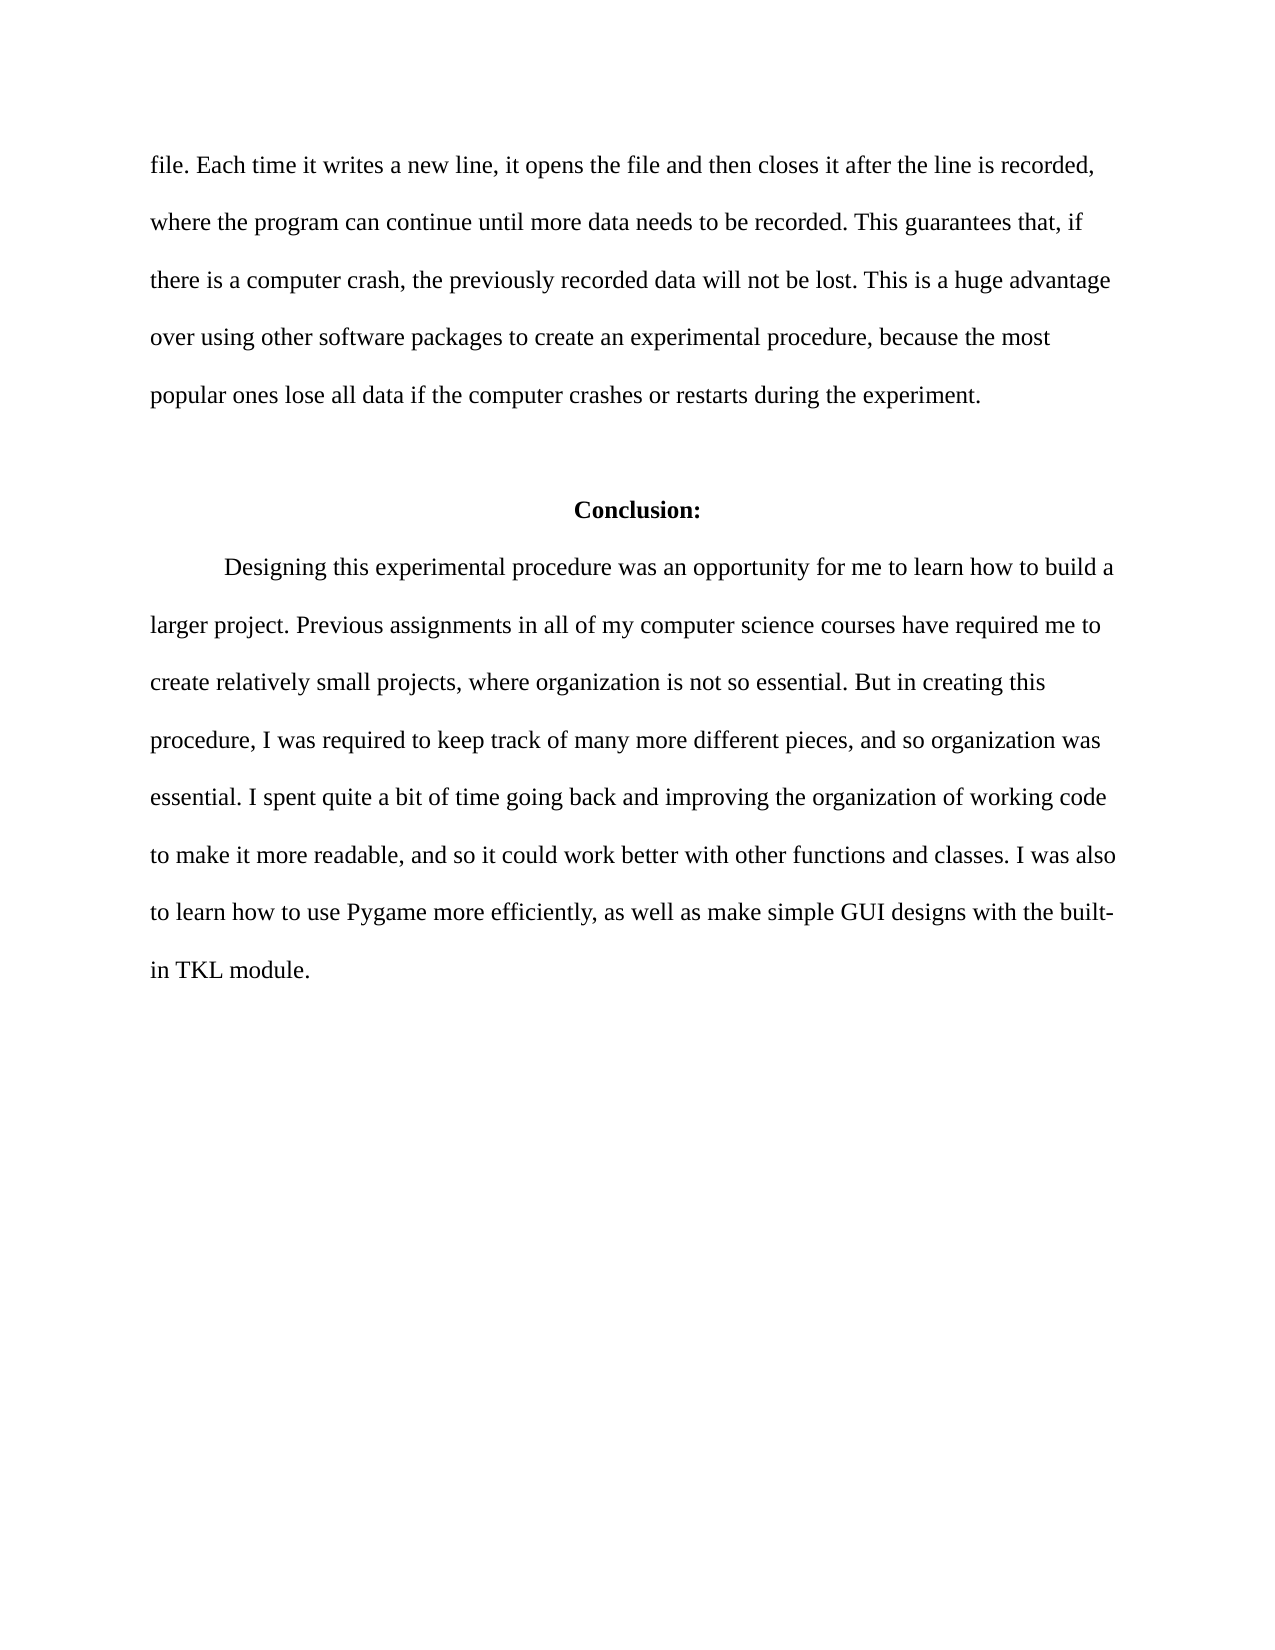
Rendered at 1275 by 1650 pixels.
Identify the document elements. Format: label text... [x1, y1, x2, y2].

text file. Each time it writes a new line, it opens the file and then closes it after the line is recorded, where the program can continue until more data needs to be recorded. This guarantees that, if there is a computer crash, the previously recorded data will not be lost. This is a huge advantage over using other software packages to create an experimental procedure, because the most popular ones lose all data if the computer crashes or restarts during the experiment. [150, 150, 1125, 409]
text Designing this experimental procedure was an opportunity for me to learn how to build a larger project. Previous assignments in all of my computer science courses have required me to create relatively small projects, where organization is not so essential. But in creating this procedure, I was required to keep track of many more different pieces, and so organization was essential. I spent quite a bit of time going back and improving the organization of working code to make it more readable, and so it could work better with other functions and classes. I was also to learn how to use Pygame more efficiently, as well as make simple GUI designs with the built-in TKL module. [150, 552, 1125, 984]
text Conclusion: [150, 495, 1125, 524]
